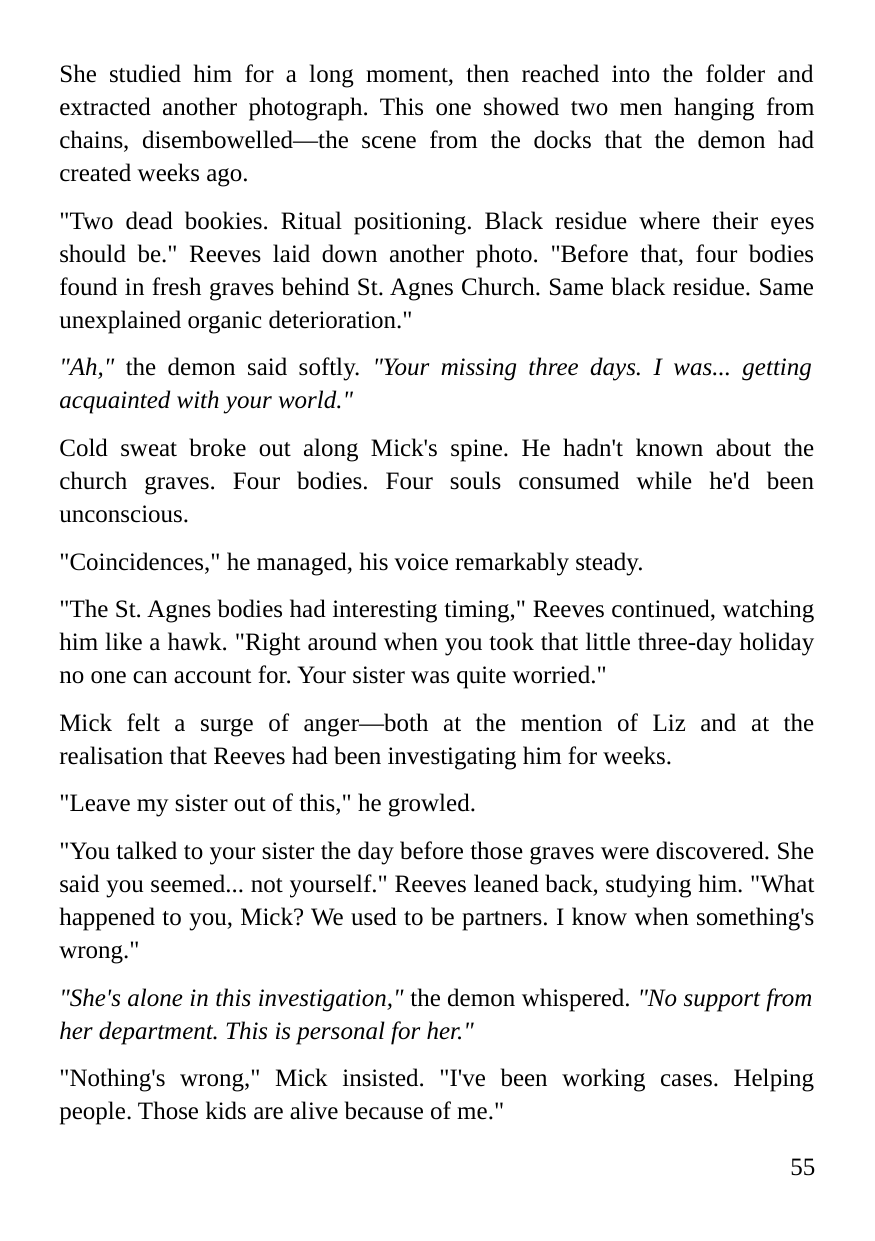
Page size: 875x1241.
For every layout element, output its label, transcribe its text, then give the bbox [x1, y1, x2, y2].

text "You talked to your sister the day before those graves were discovered. She said you seemed... not yourself." Reeves leaned back, studying him. "What happened to you, Mick? We used to be partners. I know when something's wrong." [59, 836, 815, 964]
text She studied him for a long moment, then reached into the folder and extracted another photograph. This one showed two men hanging from chains, disembowelled—the scene from the docks that the demon had created weeks ago. [59, 59, 815, 187]
text Mick felt a surge of anger—both at the mention of Liz and at the realisation that Reeves had been investigating him for weeks. [59, 708, 815, 770]
text Cold sweat broke out along Mick's spine. He hadn't known about the church graves. Four bodies. Four souls consumed while he'd been unconscious. [59, 433, 815, 528]
text "Ah," the demon said softly. "Your missing three days. I was... getting acquainted with your world." [59, 352, 815, 414]
text "Leave my sister out of this," he growled. [59, 788, 815, 817]
text "Nothing's wrong," Mick insisted. "I've been working cases. Helping people. Those kids are alive because of me." [59, 1063, 815, 1125]
text "Two dead bookies. Ritual positioning. Black residue where their eyes should be." Reeves laid down another photo. "Before that, four bodies found in fresh graves behind St. Agnes Church. Same black residue. Same unexplained organic deterioration." [59, 206, 815, 333]
text "The St. Agnes bodies had interesting timing," Reeves continued, watching him like a hawk. "Right around when you took that little three-day holiday no one can account for. Your sister was quite worried." [59, 594, 815, 689]
text "Coincidences," he managed, his voice remarkably steady. [59, 547, 815, 575]
text "She's alone in this investigation," the demon whispered. "No support from her department. This is personal for her." [59, 983, 815, 1044]
